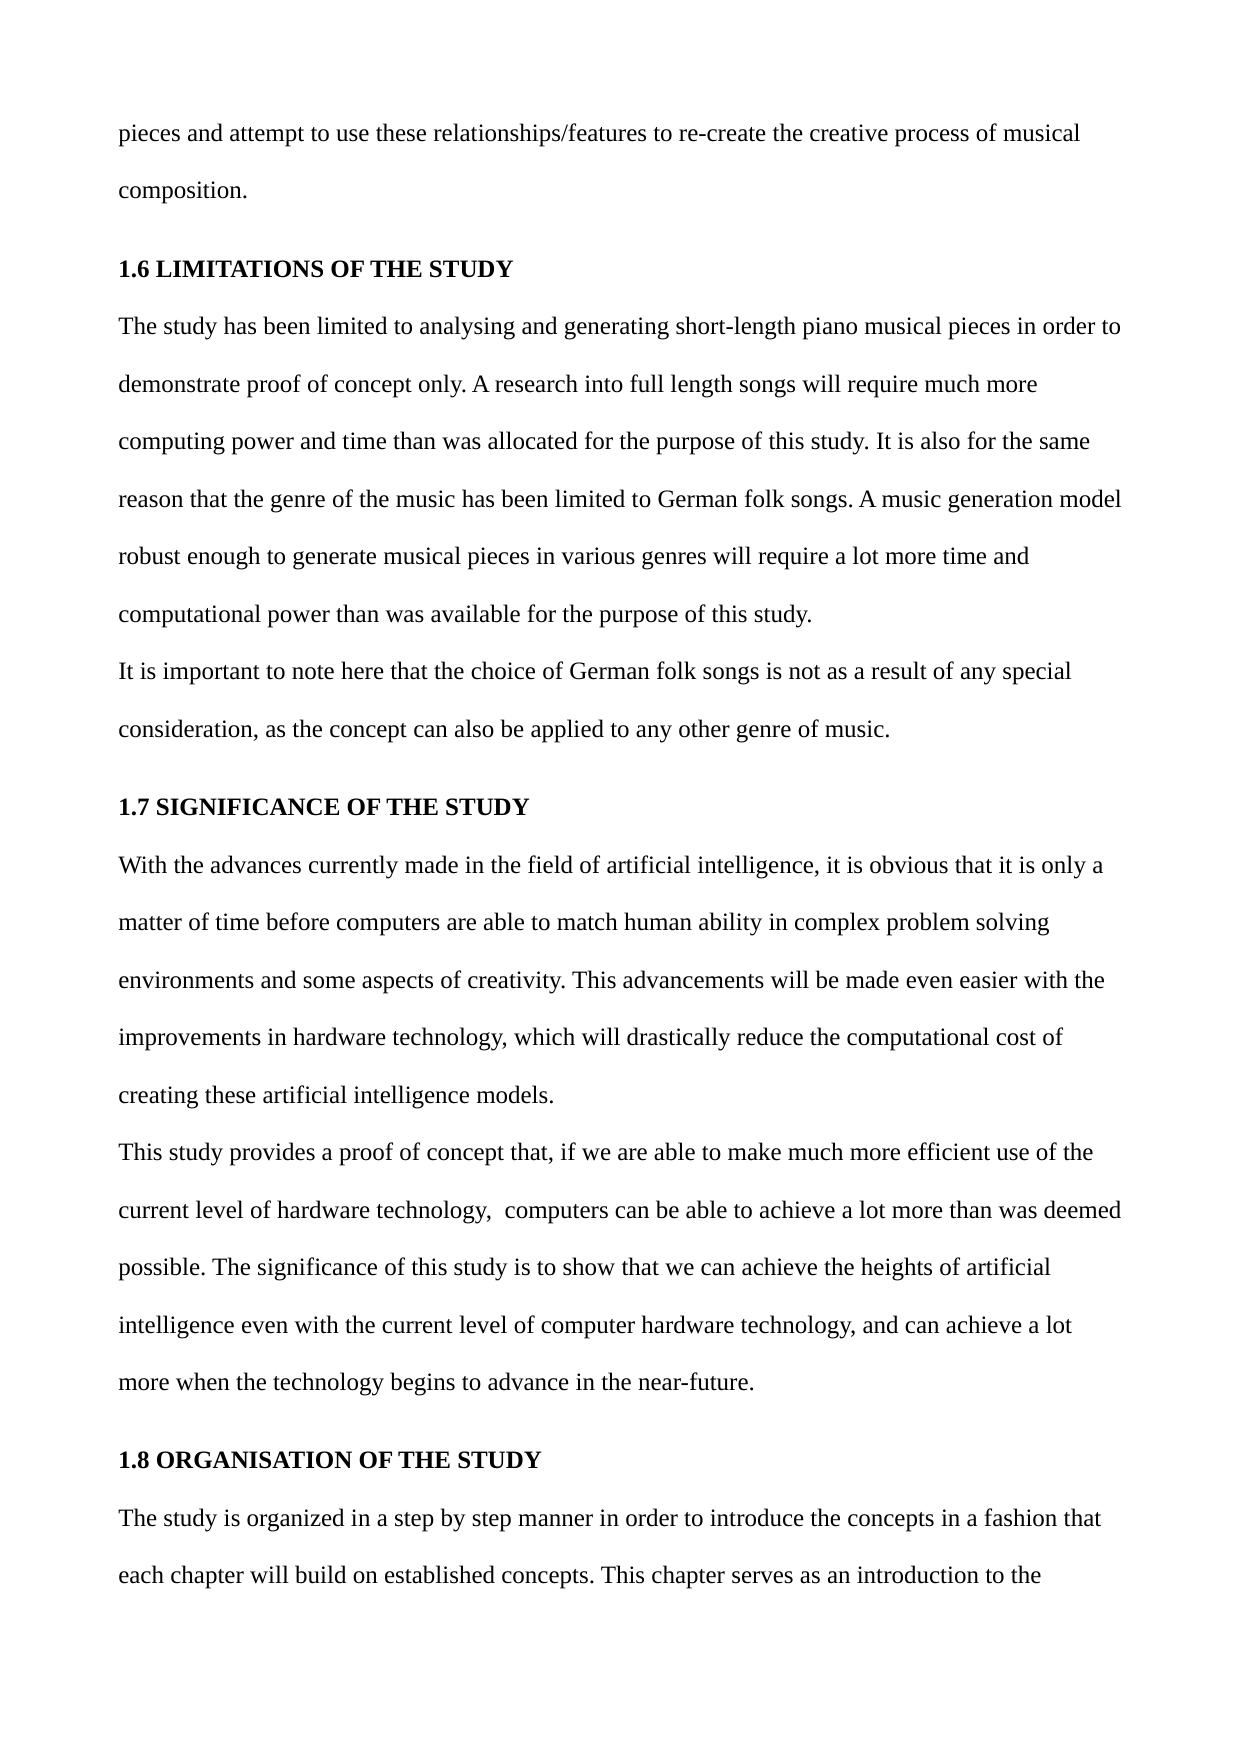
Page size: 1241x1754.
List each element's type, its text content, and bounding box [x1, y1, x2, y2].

text This study provides a proof of concept that, if we are able to make much more efficient use of the current level of hardware technology, computers can be able to achieve a lot more than was deemed possible. The significance of this study is to show that we can achieve the heights of artificial intelligence even with the current level of computer hardware technology, and can achieve a lot more when the technology begins to advance in the near-future. [118, 1137, 1122, 1396]
text The study has been limited to analysing and generating short-length piano musical pieces in order to demonstrate proof of concept only. A research into full length songs will require much more computing power and time than was allocated for the purpose of this study. It is also for the same reason that the genre of the music has been limited to German folk songs. A music generation model robust enough to generate musical pieces in various genres will require a lot more time and computational power than was available for the purpose of this study. [118, 311, 1122, 628]
subtitle 1.8 ORGANISATION OF THE STUDY [118, 1446, 1122, 1474]
text It is important to note here that the choice of German folk songs is not as a result of any special consideration, as the concept can also be applied to any other genre of music. [118, 656, 1122, 743]
subtitle 1.6 LIMITATIONS OF THE STUDY [118, 254, 1122, 283]
subtitle 1.7 SIGNIFICANCE OF THE STUDY [118, 792, 1122, 821]
text The study is organized in a step by step manner in order to introduce the concepts in a fashion that each chapter will build on established concepts. This chapter serves as an introduction to the [118, 1503, 1122, 1589]
text pieces and attempt to use these relationships/features to re-create the creative process of musical composition. [118, 118, 1122, 204]
text With the advances currently made in the field of artificial intelligence, it is obvious that it is only a matter of time before computers are able to match human ability in complex problem solving environments and some aspects of creativity. This advancements will be made even easier with the improvements in hardware technology, which will drastically reduce the computational cost of creating these artificial intelligence models. [118, 850, 1122, 1108]
